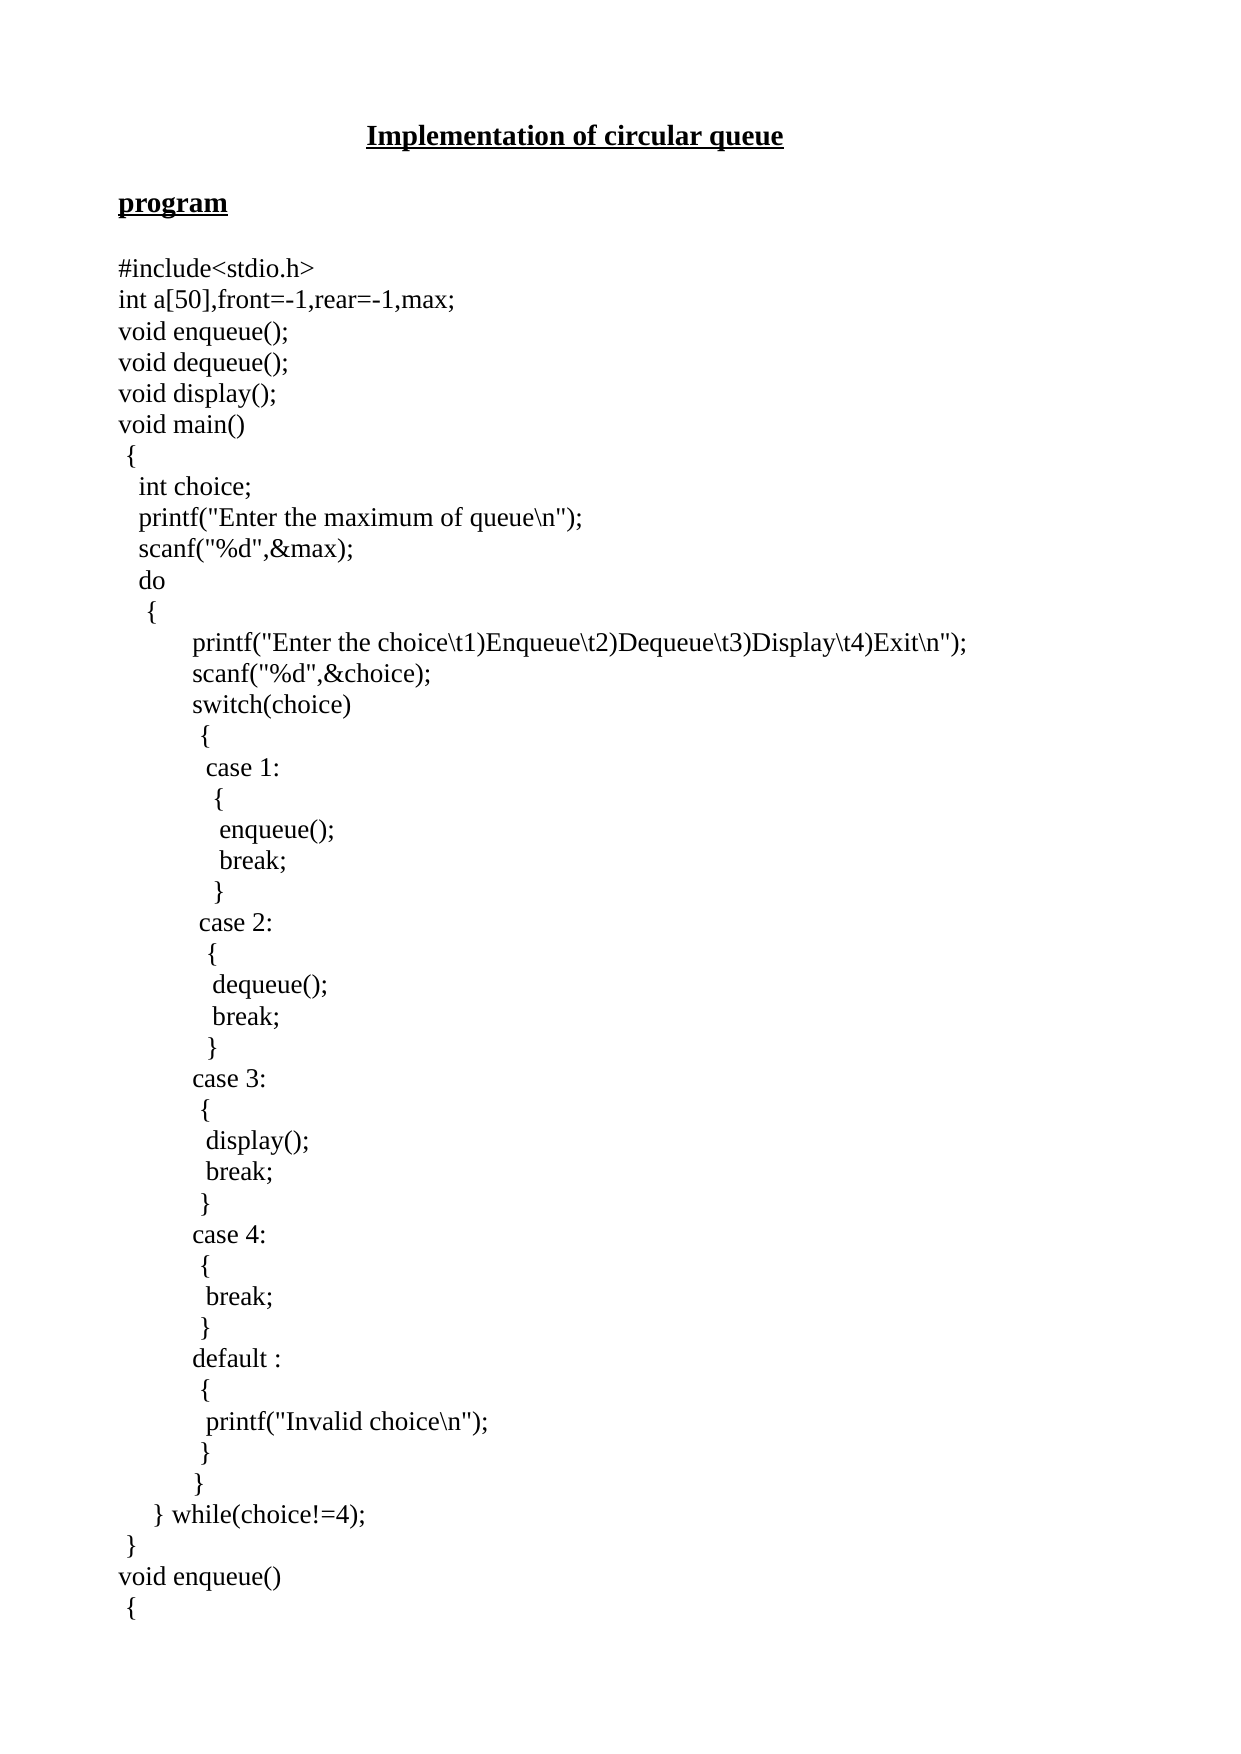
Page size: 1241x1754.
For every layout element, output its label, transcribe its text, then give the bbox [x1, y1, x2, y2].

text { [118, 595, 1122, 626]
text void display(); [118, 377, 1122, 408]
text scanf("%d",&choice); [118, 657, 1122, 688]
text { [118, 719, 1122, 751]
text switch(choice) [118, 688, 1122, 719]
text printf("Enter the choice\t1)Enqueue\t2)Dequeue\t3)Display\t4)Exit\n"); [118, 626, 1122, 657]
text display(); [118, 1124, 1122, 1156]
text default : [118, 1342, 1122, 1373]
text case 3: [118, 1062, 1122, 1093]
text case 4: [118, 1218, 1122, 1249]
text break; [118, 1156, 1122, 1187]
text break; [118, 1280, 1122, 1311]
text } [118, 1467, 1122, 1498]
text { [118, 937, 1122, 969]
text } [118, 1529, 1122, 1560]
text { [118, 782, 1122, 813]
text program [118, 185, 1122, 219]
text do [118, 564, 1122, 595]
text } while(choice!=4); [118, 1498, 1122, 1529]
text int a[50],front=-1,rear=-1,max; [118, 283, 1122, 314]
text break; [118, 1000, 1122, 1031]
text } [118, 1031, 1122, 1062]
text void main() [118, 408, 1122, 439]
text printf("Invalid choice\n"); [118, 1405, 1122, 1436]
text } [118, 1436, 1122, 1467]
text case 2: [118, 906, 1122, 937]
text } [118, 875, 1122, 906]
text { [118, 1373, 1122, 1405]
text Implementation of circular queue [118, 118, 1122, 152]
text printf("Enter the maximum of queue\n"); [118, 501, 1122, 533]
text break; [118, 844, 1122, 875]
text dequeue(); [118, 969, 1122, 1000]
text { [118, 1249, 1122, 1280]
text case 1: [118, 751, 1122, 782]
text void enqueue(); [118, 314, 1122, 346]
text { [118, 1592, 1122, 1623]
text scanf("%d",&max); [118, 533, 1122, 564]
text { [118, 1093, 1122, 1124]
text } [118, 1187, 1122, 1218]
text enqueue(); [118, 813, 1122, 844]
text void enqueue() [118, 1560, 1122, 1592]
text } [118, 1311, 1122, 1342]
text #include<stdio.h> [118, 252, 1122, 283]
text int choice; [118, 470, 1122, 501]
text void dequeue(); [118, 346, 1122, 377]
text { [118, 439, 1122, 470]
